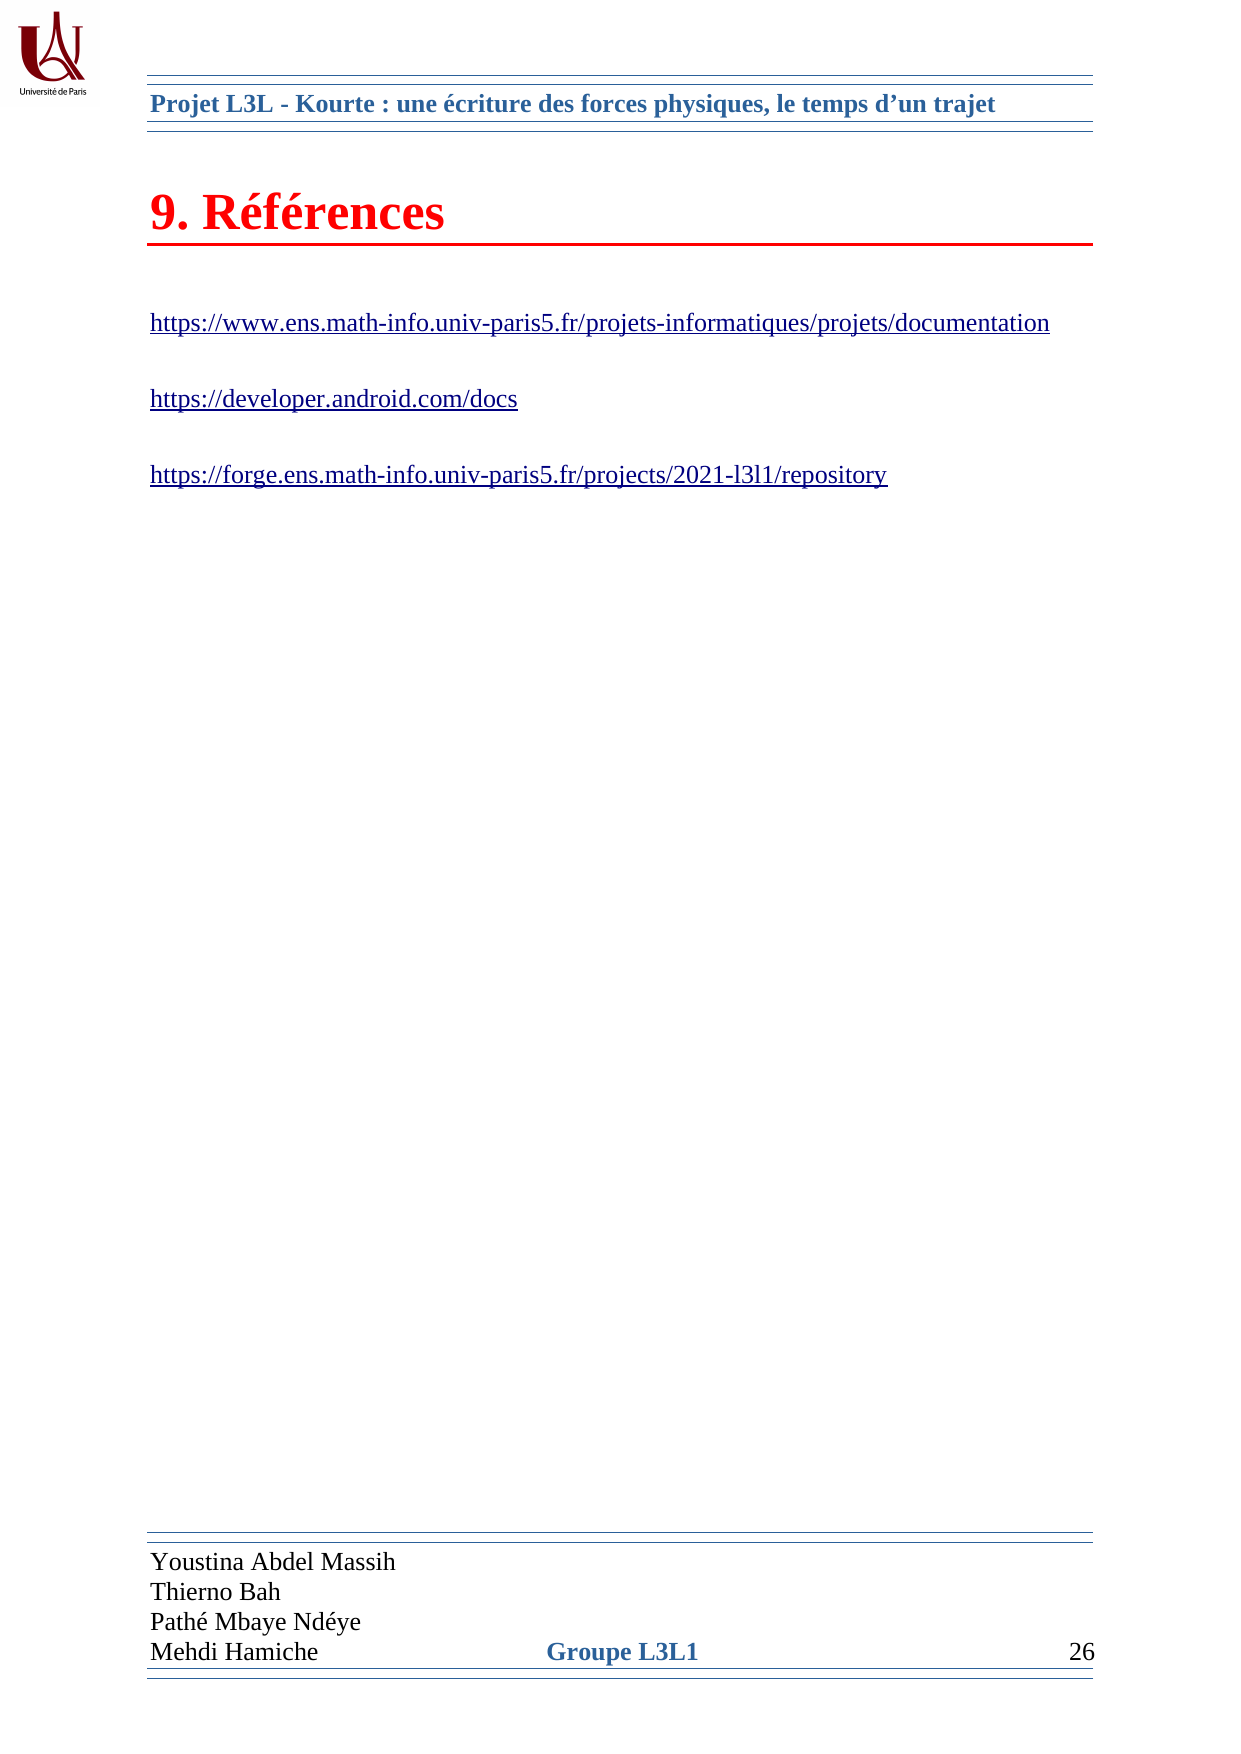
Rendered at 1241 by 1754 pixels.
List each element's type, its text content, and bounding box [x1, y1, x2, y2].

text https://www.ens.math-info.univ-paris5.fr/projets-informatiques/projets/documentation [150, 307, 1090, 337]
subtitle 9. Références [147, 178, 1093, 243]
picture [0, 0, 101, 107]
text https://developer.android.com/docs [150, 383, 1090, 413]
text https://forge.ens.math-info.univ-paris5.fr/projects/2021-l3l1/repository [150, 459, 1090, 489]
